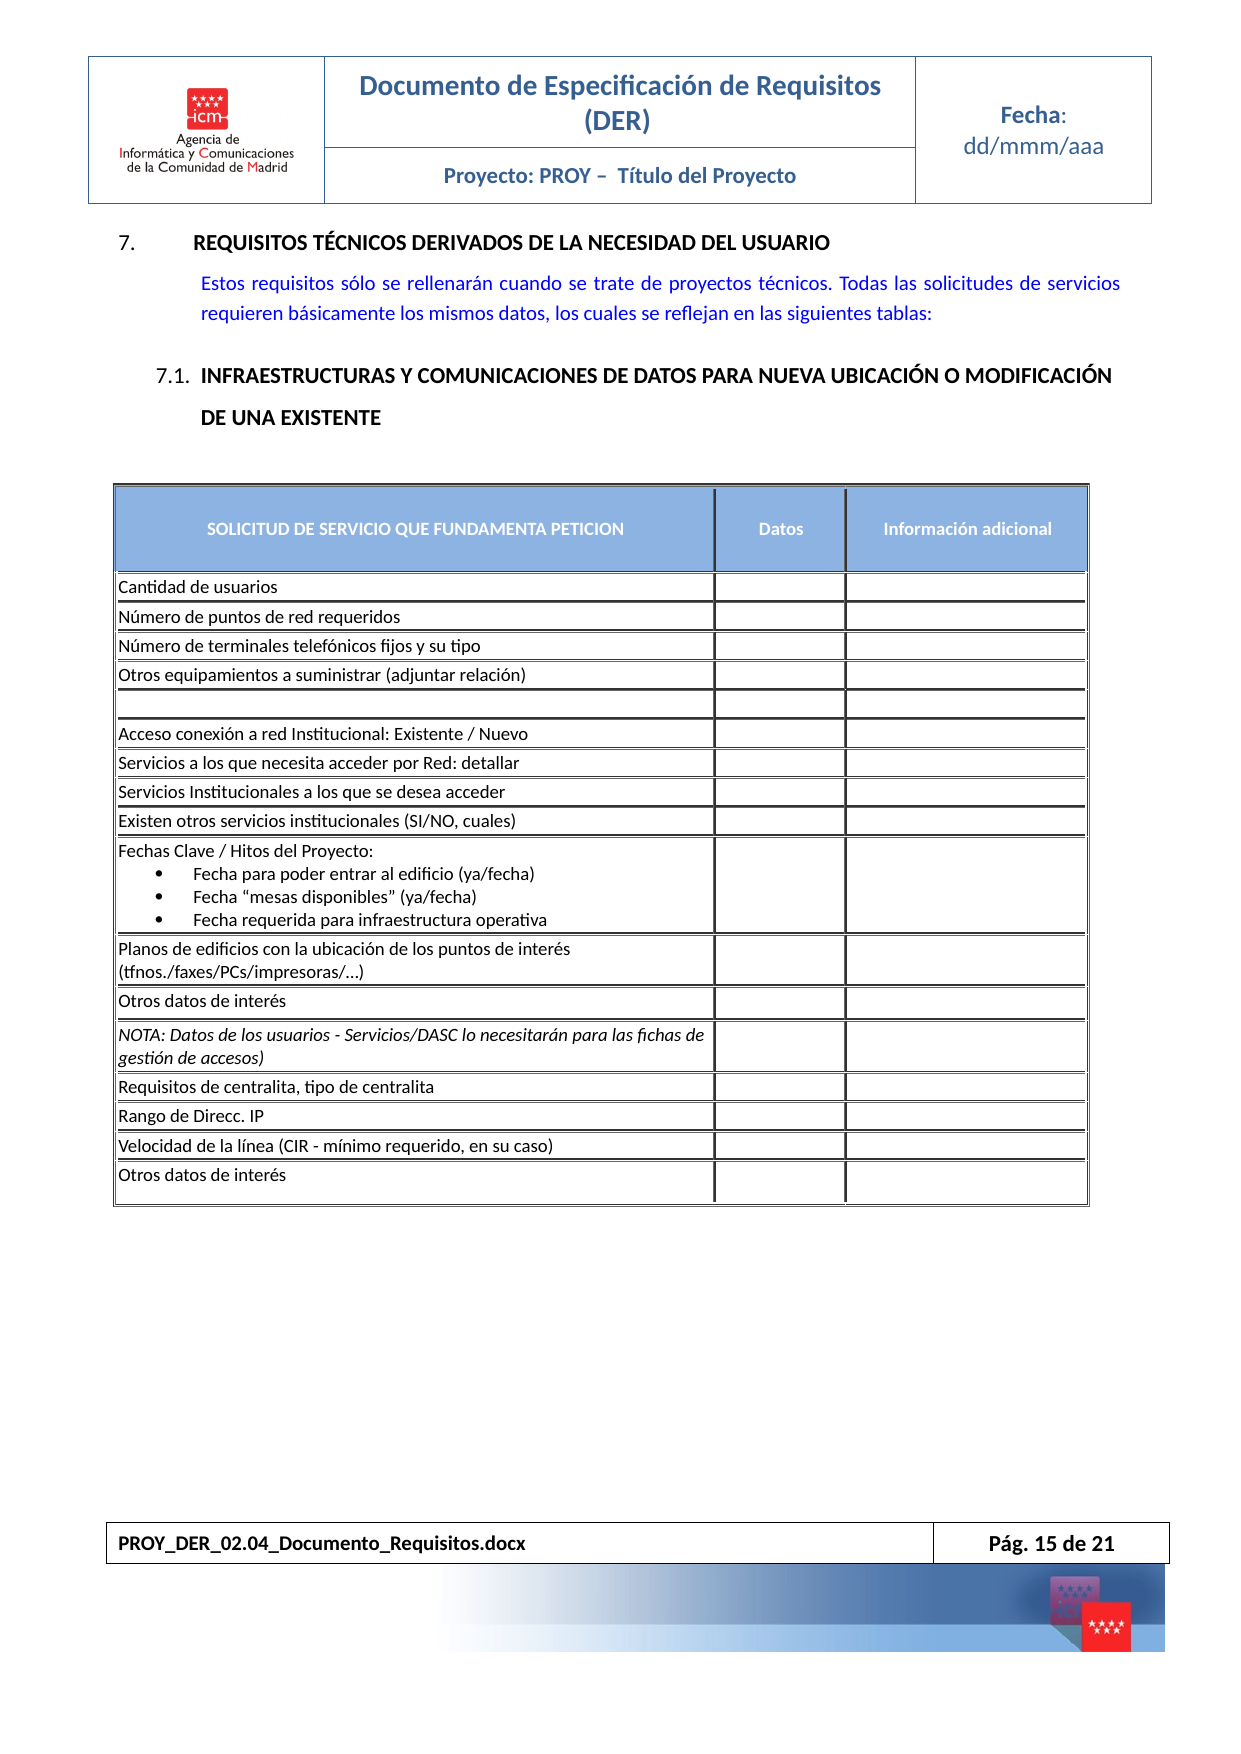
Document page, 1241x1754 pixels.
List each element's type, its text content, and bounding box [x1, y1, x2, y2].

table_cell Número de puntos de red requeridos [116, 600, 713, 629]
table_cell [847, 629, 1087, 658]
table_cell [716, 750, 844, 776]
table_cell [847, 688, 1088, 717]
table_cell [716, 720, 844, 746]
picture [118, 1564, 1165, 1652]
table_cell Existen otros servicios institucionales (SI/NO, cuales) [116, 805, 713, 834]
table_cell [716, 936, 844, 984]
table_header SOLICITUD DE SERVICIO QUE FUNDAMENTA PETICION [116, 487, 714, 571]
table_cell [716, 1103, 844, 1129]
subtitle REQUISITOS TÉCNICOS DERIVADOS DE LA NECESIDAD DEL USUARIO [118, 228, 1122, 256]
picture [120, 88, 294, 172]
table_cell [847, 984, 1087, 1018]
table_cell Requisitos de centralita, tipo de centralita [114, 1071, 714, 1100]
table_cell Velocidad de la línea (CIR - mínimo requerido, en su caso) [116, 1129, 713, 1158]
table_cell Servicios a los que necesita acceder por Red: detallar [116, 746, 713, 776]
table_cell Cantidad de usuarios [114, 571, 714, 600]
table_cell NOTA: Datos de los usuarios - Servicios/DASC lo necesitarán para las fichas de gestión de accesos) [116, 1018, 713, 1071]
table_cell [716, 1133, 844, 1158]
table_cell Acceso conexión a red Institucional: Existente / Nuevo [116, 717, 713, 746]
table_header Información adicional [845, 487, 1087, 571]
table_cell [716, 662, 844, 688]
table_cell [845, 571, 1088, 600]
table_cell Otros datos de interés [116, 1158, 714, 1203]
table_cell [845, 1158, 1087, 1203]
table_cell [716, 1074, 844, 1100]
table_cell [847, 834, 1087, 932]
table_cell [845, 1071, 1088, 1100]
table_cell [716, 1022, 844, 1071]
table_cell [716, 988, 844, 1018]
table_cell [847, 600, 1087, 629]
table_cell [845, 1100, 1088, 1129]
table_cell Número de terminales telefónicos fijos y su tipo [116, 629, 713, 658]
table_cell [716, 808, 844, 834]
table_cell [847, 932, 1087, 984]
table_cell [716, 691, 844, 717]
table_cell [716, 838, 844, 932]
table_cell [847, 717, 1087, 746]
table_cell [847, 1018, 1087, 1071]
table_cell Servicios Institucionales a los que se desea acceder [114, 776, 714, 805]
table_cell [714, 1162, 845, 1203]
table_cell [847, 746, 1087, 776]
table_header Datos [714, 487, 845, 571]
table_cell [114, 688, 713, 717]
table_cell Planos de edificios con la ubicación de los puntos de interés (tfnos./faxes/PCs/impresoras/…) [116, 932, 713, 984]
table_cell Otros datos de interés [116, 984, 713, 1018]
table_cell [847, 805, 1087, 834]
table_cell [716, 633, 844, 658]
table_cell [716, 779, 844, 805]
table_cell [716, 574, 844, 600]
table_cell [716, 603, 844, 629]
table_cell [847, 659, 1087, 688]
table_cell Rango de Direcc. IP [114, 1100, 714, 1129]
table_cell [845, 776, 1088, 805]
subtitle INFRAESTRUCTURAS Y COMUNICACIONES DE DATOS PARA NUEVA UBICACIÓN O MODIFICACIÓN DE UNA EXISTENTE [156, 361, 1122, 431]
table_cell [847, 1129, 1087, 1158]
table_cell Otros equipamientos a suministrar (adjuntar relación) [116, 659, 713, 688]
table_cell Fechas Clave / Hitos del Proyecto: Fecha para poder entrar al edificio (ya/fecha) Fecha “mesas disponibles” (ya/fecha) Fecha requerida para infraestructura operativa [116, 834, 713, 932]
text Estos requisitos sólo se rellenarán cuando se trate de proyectos técnicos. Todas las solicitudes de servicios requieren básicamente los mismos datos, los cuales se reflejan en las siguientes tablas: [201, 270, 1122, 326]
